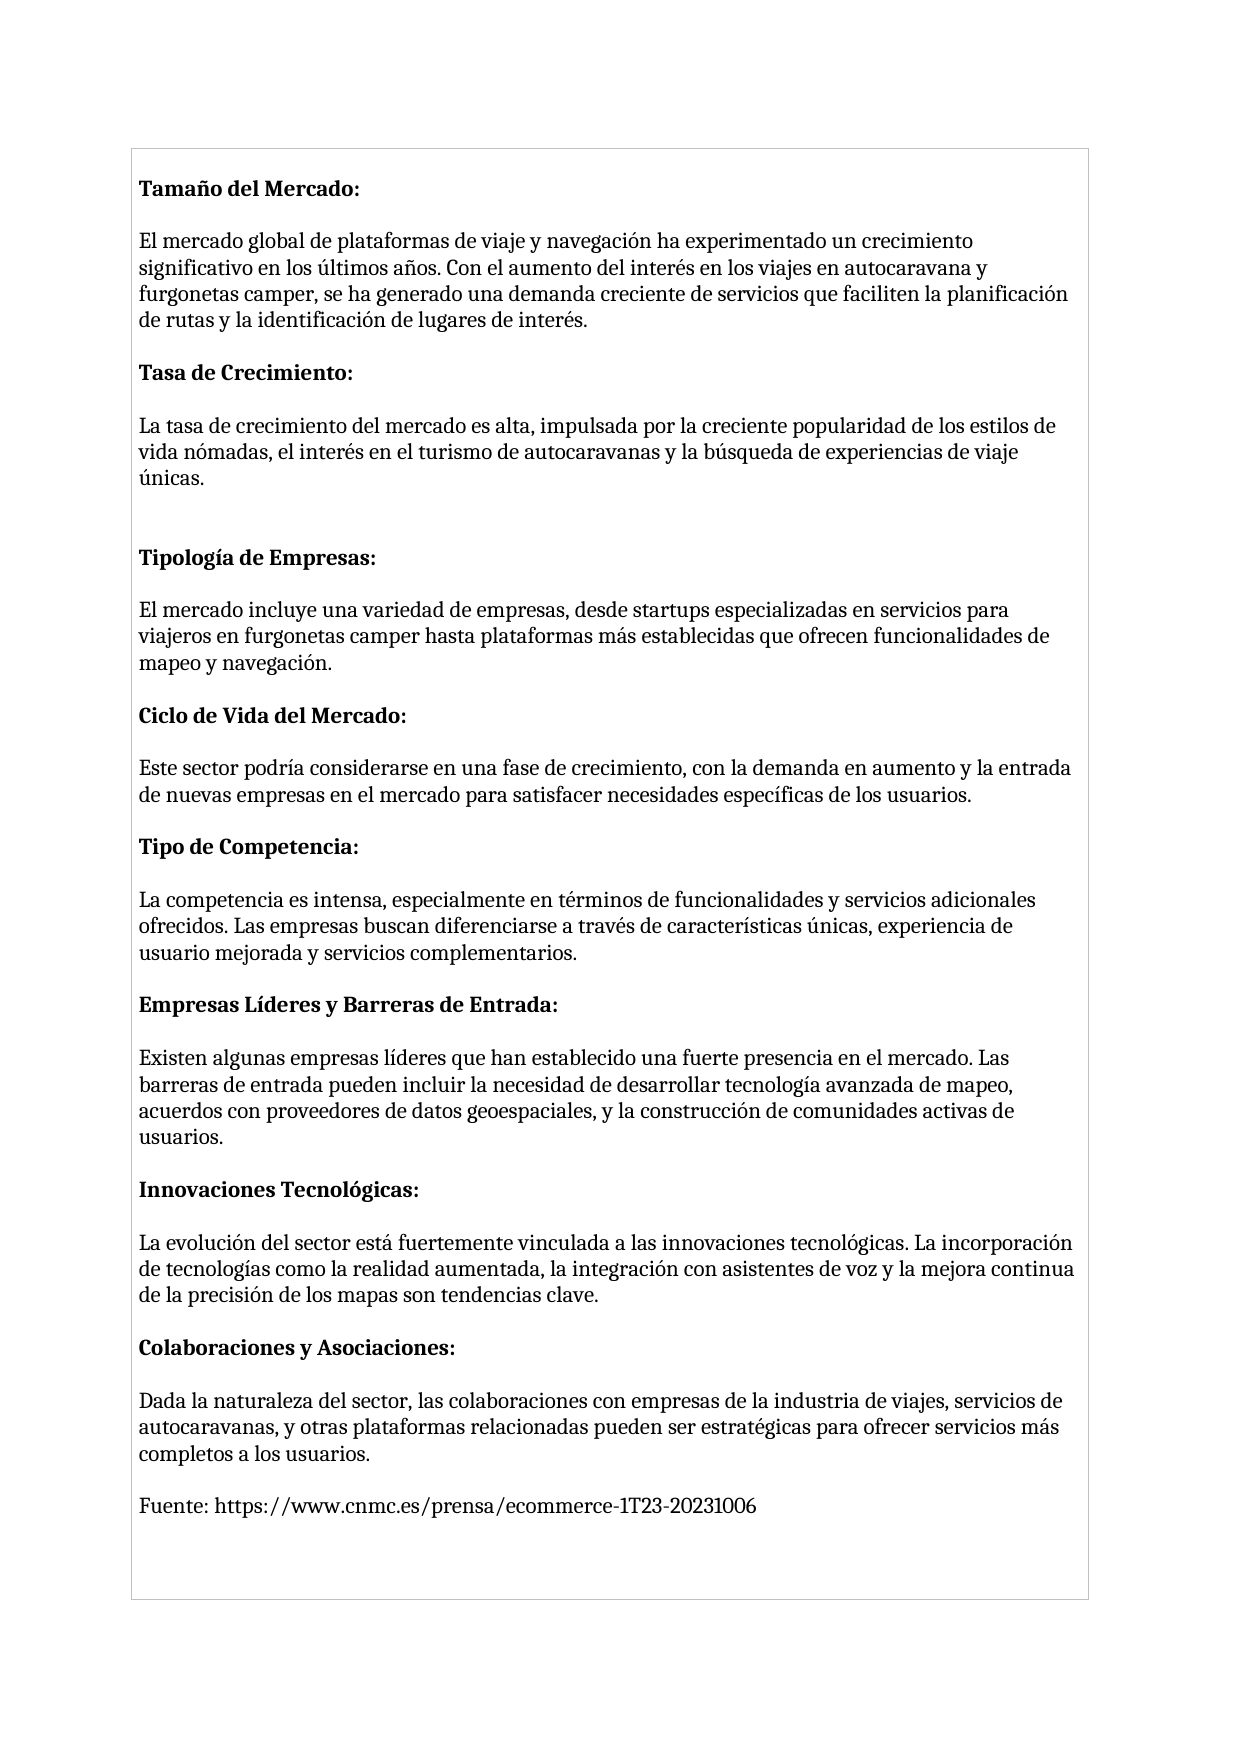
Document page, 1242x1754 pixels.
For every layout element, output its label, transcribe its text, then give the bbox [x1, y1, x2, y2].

table_header Tamaño del Mercado: El mercado global de plataformas de viaje y navegación ha experimentado un crecimiento significativo en los últimos años. Con el aumento del interés en los viajes en autocaravana y furgonetas camper, se ha generado una demanda creciente de servicios que faciliten la planificación de rutas y la identificación de lugares de interés. Tasa de Crecimiento: La tasa de crecimiento del mercado es alta, impulsada por la creciente popularidad de los estilos de vida nómadas, el interés en el turismo de autocaravanas y la búsqueda de experiencias de viaje únicas. Tipología de Empresas: El mercado incluye una variedad de empresas, desde startups especializadas en servicios para viajeros en furgonetas camper hasta plataformas más establecidas que ofrecen funcionalidades de mapeo y navegación. Ciclo de Vida del Mercado: Este sector podría considerarse en una fase de crecimiento, con la demanda en aumento y la entrada de nuevas empresas en el mercado para satisfacer necesidades específicas de los usuarios. Tipo de Competencia: La competencia es intensa, especialmente en términos de funcionalidades y servicios adicionales ofrecidos. Las empresas buscan diferenciarse a través de características únicas, experiencia de usuario mejorada y servicios complementarios. Empresas Líderes y Barreras de Entrada: Existen algunas empresas líderes que han establecido una fuerte presencia en el mercado. Las barreras de entrada pueden incluir la necesidad de desarrollar tecnología avanzada de mapeo, acuerdos con proveedores de datos geoespaciales, y la construcción de comunidades activas de usuarios. Innovaciones Tecnológicas: La evolución del sector está fuertemente vinculada a las innovaciones tecnológicas. La incorporación de tecnologías como la realidad aumentada, la integración con asistentes de voz y la mejora continua de la precisión de los mapas son tendencias clave. Colaboraciones y Asociaciones: Dada la naturaleza del sector, las colaboraciones con empresas de la industria de viajes, servicios de autocaravanas, y otras plataformas relacionadas pueden ser estratégicas para ofrecer servicios más completos a los usuarios. Fuente: https://www.cnmc.es/prensa/ecommerce-1T23-20231006 [132, 149, 1088, 1598]
